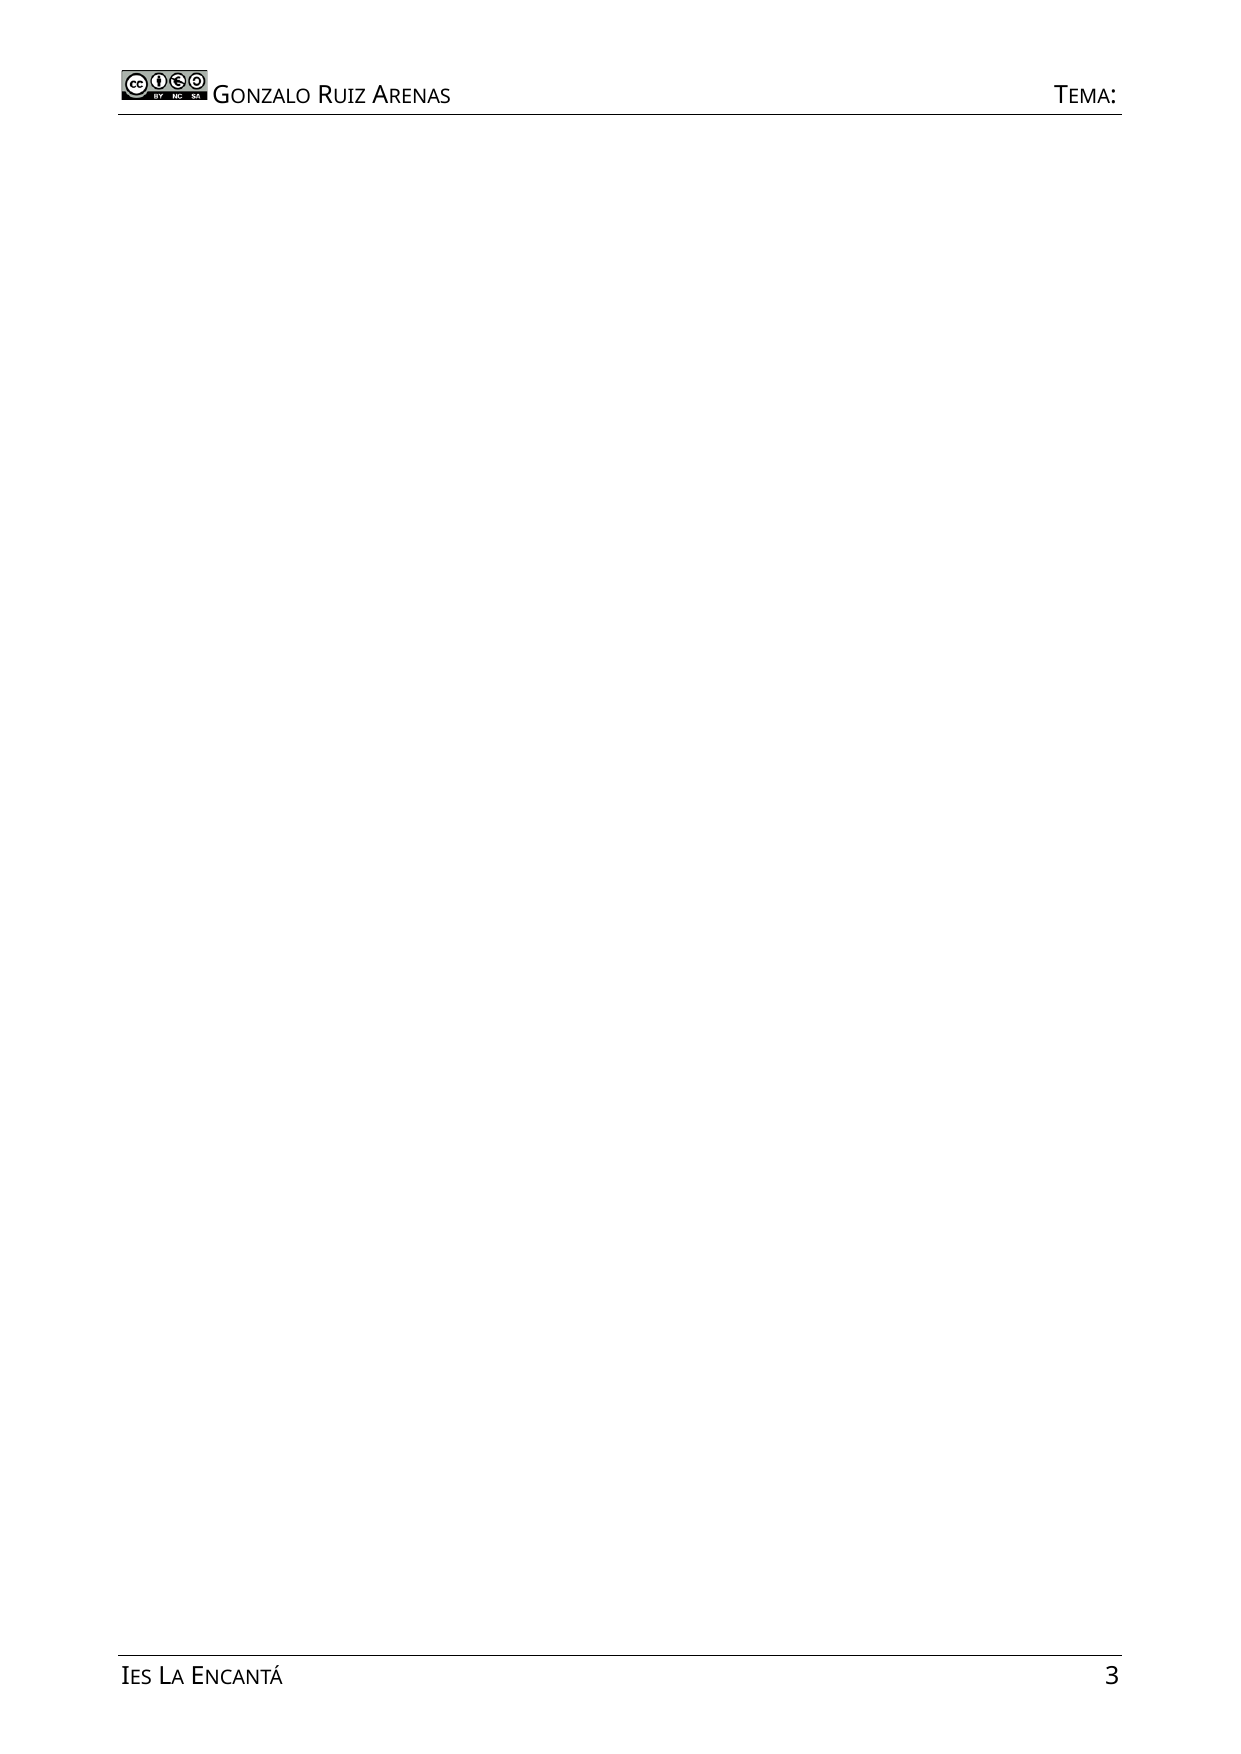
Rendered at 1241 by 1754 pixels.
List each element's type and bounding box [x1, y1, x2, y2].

picture [121, 70, 208, 100]
